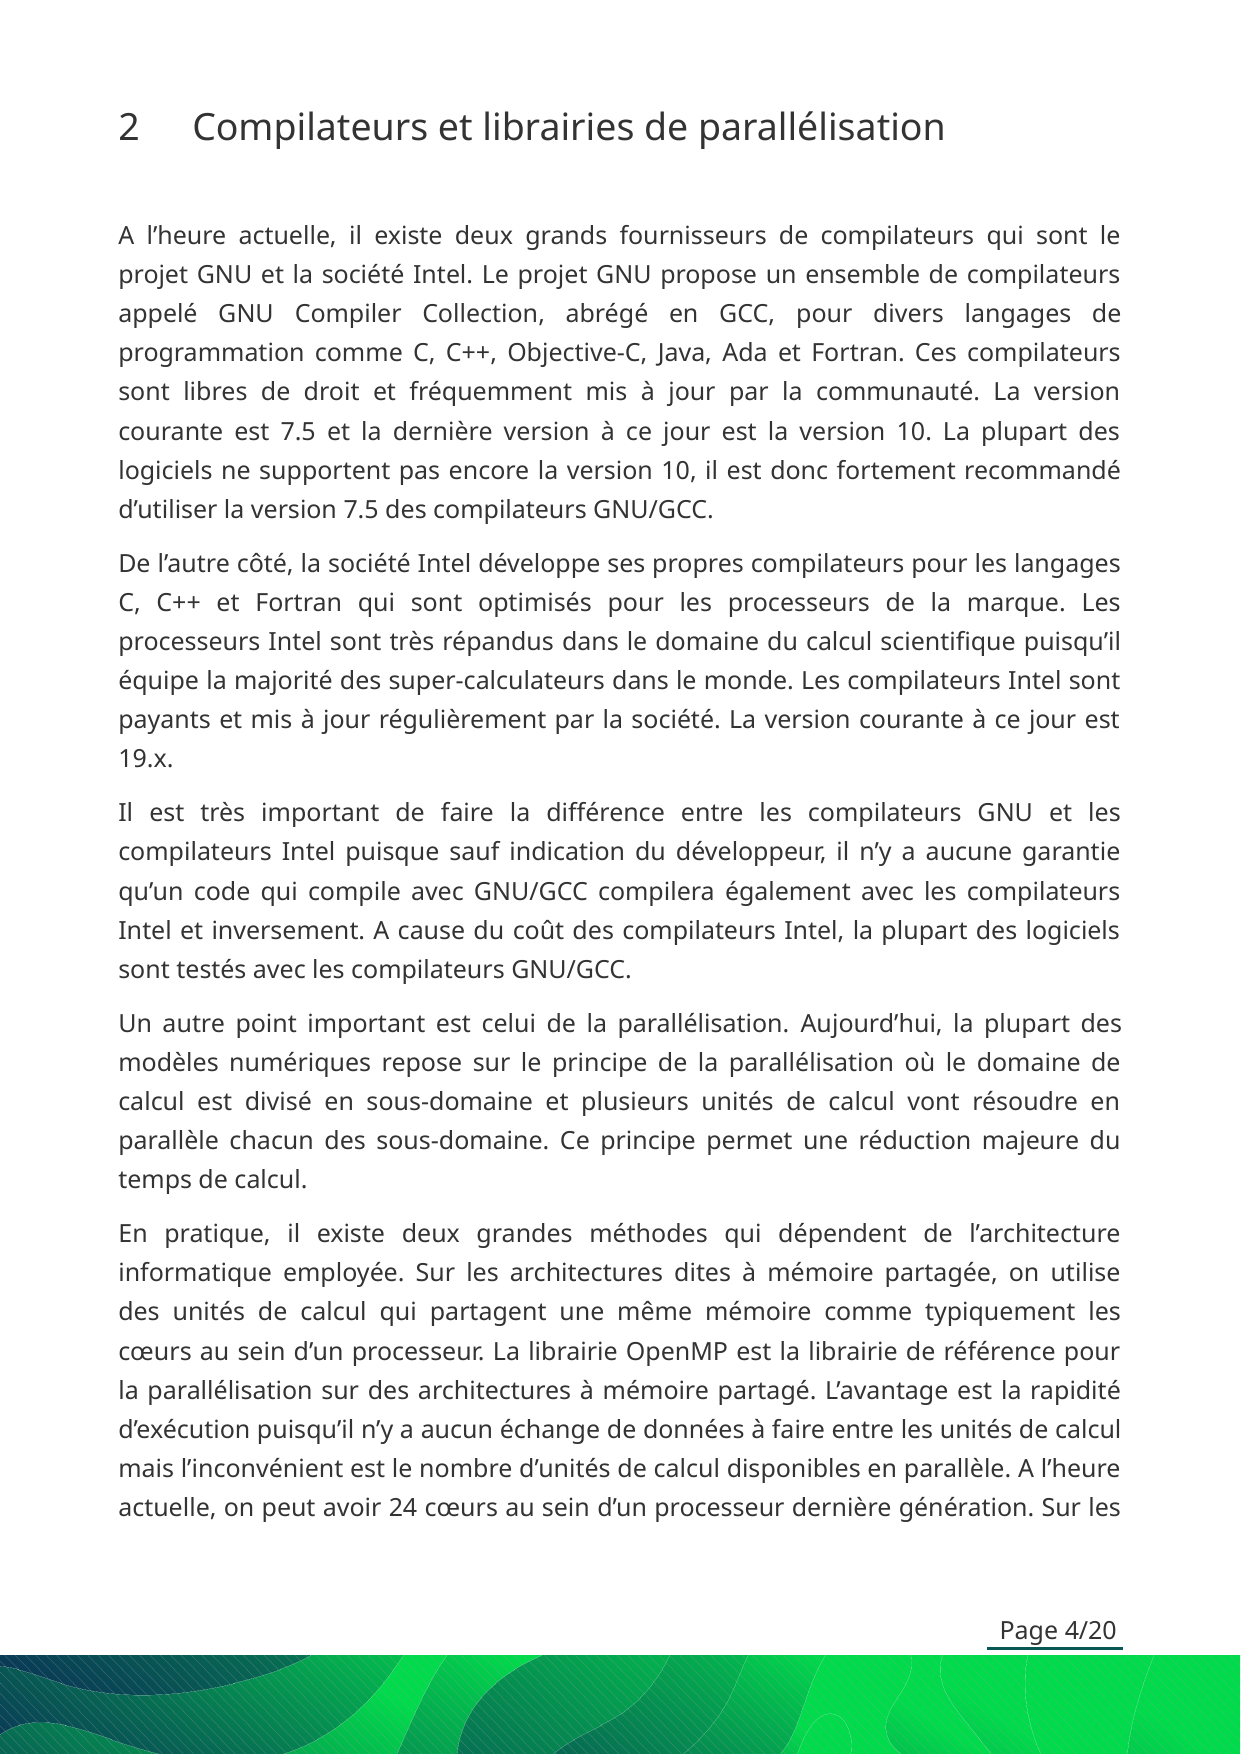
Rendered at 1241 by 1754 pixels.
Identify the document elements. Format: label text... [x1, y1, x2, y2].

text A l’heure actuelle, il existe deux grands fournisseurs de compilateurs qui sont le projet GNU et la société Intel. Le projet GNU propose un ensemble de compilateurs appelé GNU Compiler Collection, abrégé en GCC, pour divers langages de programmation comme C, C++, Objective-C, Java, Ada et Fortran. Ces compilateurs sont libres de droit et fréquemment mis à jour par la communauté. La version courante est 7.5 et la dernière version à ce jour est la version 10. La plupart des logiciels ne supportent pas encore la version 10, il est donc fortement recommandé d’utiliser la version 7.5 des compilateurs GNU/GCC. [118, 217, 1122, 526]
subtitle Compilateurs et librairies de parallélisation [118, 100, 1122, 151]
text Un autre point important est celui de la parallélisation. Aujourd’hui, la plupart des modèles numériques repose sur le principe de la parallélisation où le domaine de calcul est divisé en sous-domaine et plusieurs unités de calcul vont résoudre en parallèle chacun des sous-domaine. Ce principe permet une réduction majeure du temps de calcul. [118, 1005, 1122, 1196]
text Il est très important de faire la différence entre les compilateurs GNU et les compilateurs Intel puisque sauf indication du développeur, il n’y a aucune garantie qu’un code qui compile avec GNU/GCC compilera également avec les compilateurs Intel et inversement. A cause du coût des compilateurs Intel, la plupart des logiciels sont testés avec les compilateurs GNU/GCC. [118, 795, 1122, 986]
picture [0, 1655, 1241, 1754]
text De l’autre côté, la société Intel développe ses propres compilateurs pour les langages C, C++ et Fortran qui sont optimisés pour les processeurs de la marque. Les processeurs Intel sont très répandus dans le domaine du calcul scientifique puisqu’il équipe la majorité des super-calculateurs dans le monde. Les compilateurs Intel sont payants et mis à jour régulièrement par la société. La version courante à ce jour est 19.x. [118, 545, 1122, 775]
text En pratique, il existe deux grandes méthodes qui dépendent de l’architecture informatique employée. Sur les architectures dites à mémoire partagée, on utilise des unités de calcul qui partagent une même mémoire comme typiquement les cœurs au sein d’un processeur. La librairie OpenMP est la librairie de référence pour la parallélisation sur des architectures à mémoire partagé. L’avantage est la rapidité d’exécution puisqu’il n’y a aucun échange de données à faire entre les unités de calcul mais l’inconvénient est le nombre d’unités de calcul disponibles en parallèle. A l’heure actuelle, on peut avoir 24 cœurs au sein d’un processeur dernière génération. Sur les [118, 1216, 1122, 1524]
